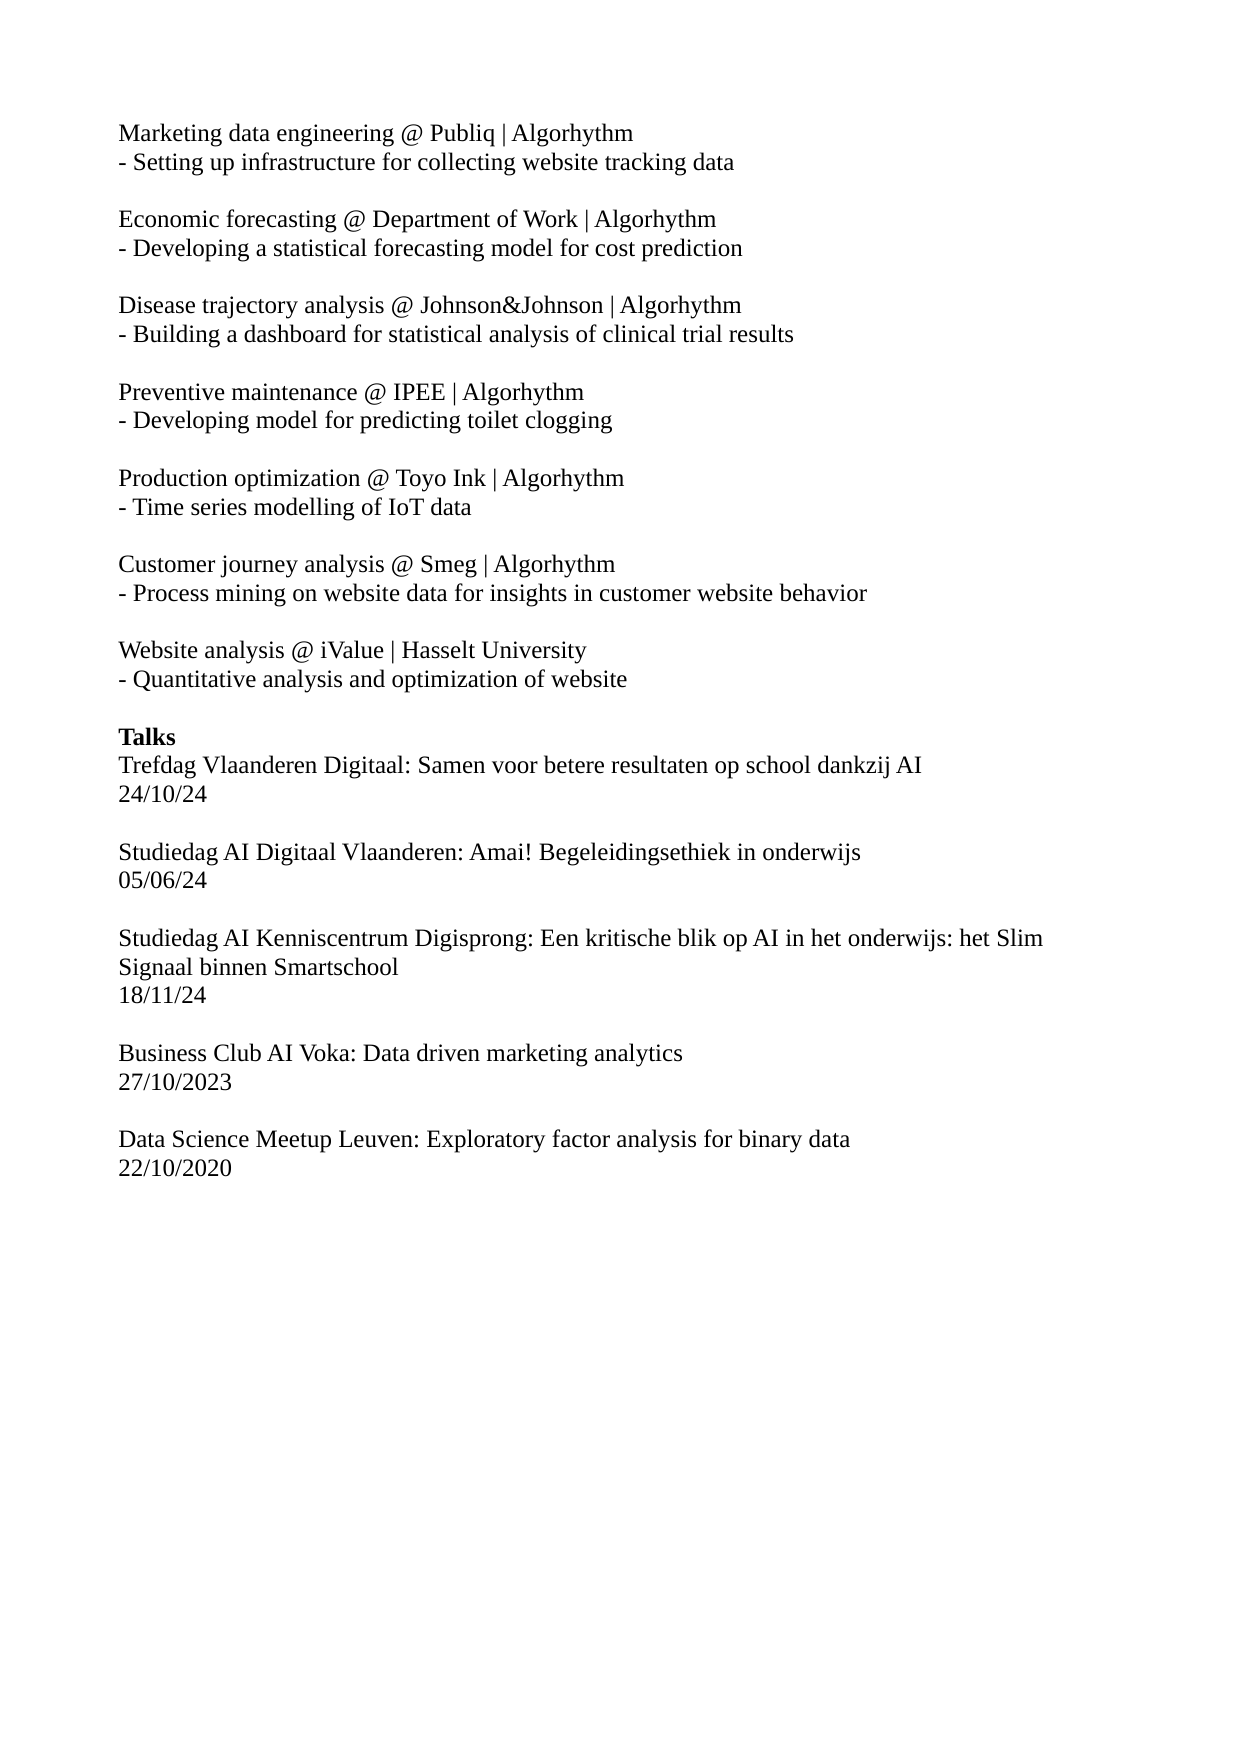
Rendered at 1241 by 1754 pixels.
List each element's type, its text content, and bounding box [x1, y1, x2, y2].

text 18/11/24 [118, 981, 1122, 1009]
text Marketing data engineering @ Publiq | Algorhythm [118, 118, 1122, 147]
text Talks [118, 722, 1122, 751]
text Preventive maintenance @ IPEE | Algorhythm [118, 377, 1122, 406]
text Economic forecasting @ Department of Work | Algorhythm [118, 204, 1122, 233]
text Studiedag AI Kenniscentrum Digisprong: Een kritische blik op AI in het onderwijs: het Slim Signaal binnen Smartschool [118, 923, 1122, 981]
text - Setting up infrastructure for collecting website tracking data [118, 147, 1122, 176]
text 22/10/2020 [118, 1153, 1122, 1182]
text - Building a dashboard for statistical analysis of clinical trial results [118, 319, 1122, 348]
text Studiedag AI Digitaal Vlaanderen: Amai! Begeleidingsethiek in onderwijs [118, 837, 1122, 866]
text Production optimization @ Toyo Ink | Algorhythm [118, 463, 1122, 492]
text Disease trajectory analysis @ Johnson&Johnson | Algorhythm [118, 291, 1122, 319]
text Website analysis @ iValue | Hasselt University [118, 636, 1122, 664]
text Business Club AI Voka: Data driven marketing analytics [118, 1038, 1122, 1067]
text - Time series modelling of IoT data [118, 492, 1122, 521]
text 05/06/24 [118, 866, 1122, 894]
text - Process mining on website data for insights in customer website behavior [118, 578, 1122, 607]
text - Developing a statistical forecasting model for cost prediction [118, 233, 1122, 262]
text 27/10/2023 [118, 1067, 1122, 1096]
text Data Science Meetup Leuven: Exploratory factor analysis for binary data [118, 1124, 1122, 1153]
text 24/10/24 [118, 779, 1122, 808]
text Trefdag Vlaanderen Digitaal: Samen voor betere resultaten op school dankzij AI [118, 751, 1122, 779]
text - Quantitative analysis and optimization of website [118, 664, 1122, 693]
text - Developing model for predicting toilet clogging [118, 406, 1122, 434]
text Customer journey analysis @ Smeg | Algorhythm [118, 549, 1122, 578]
